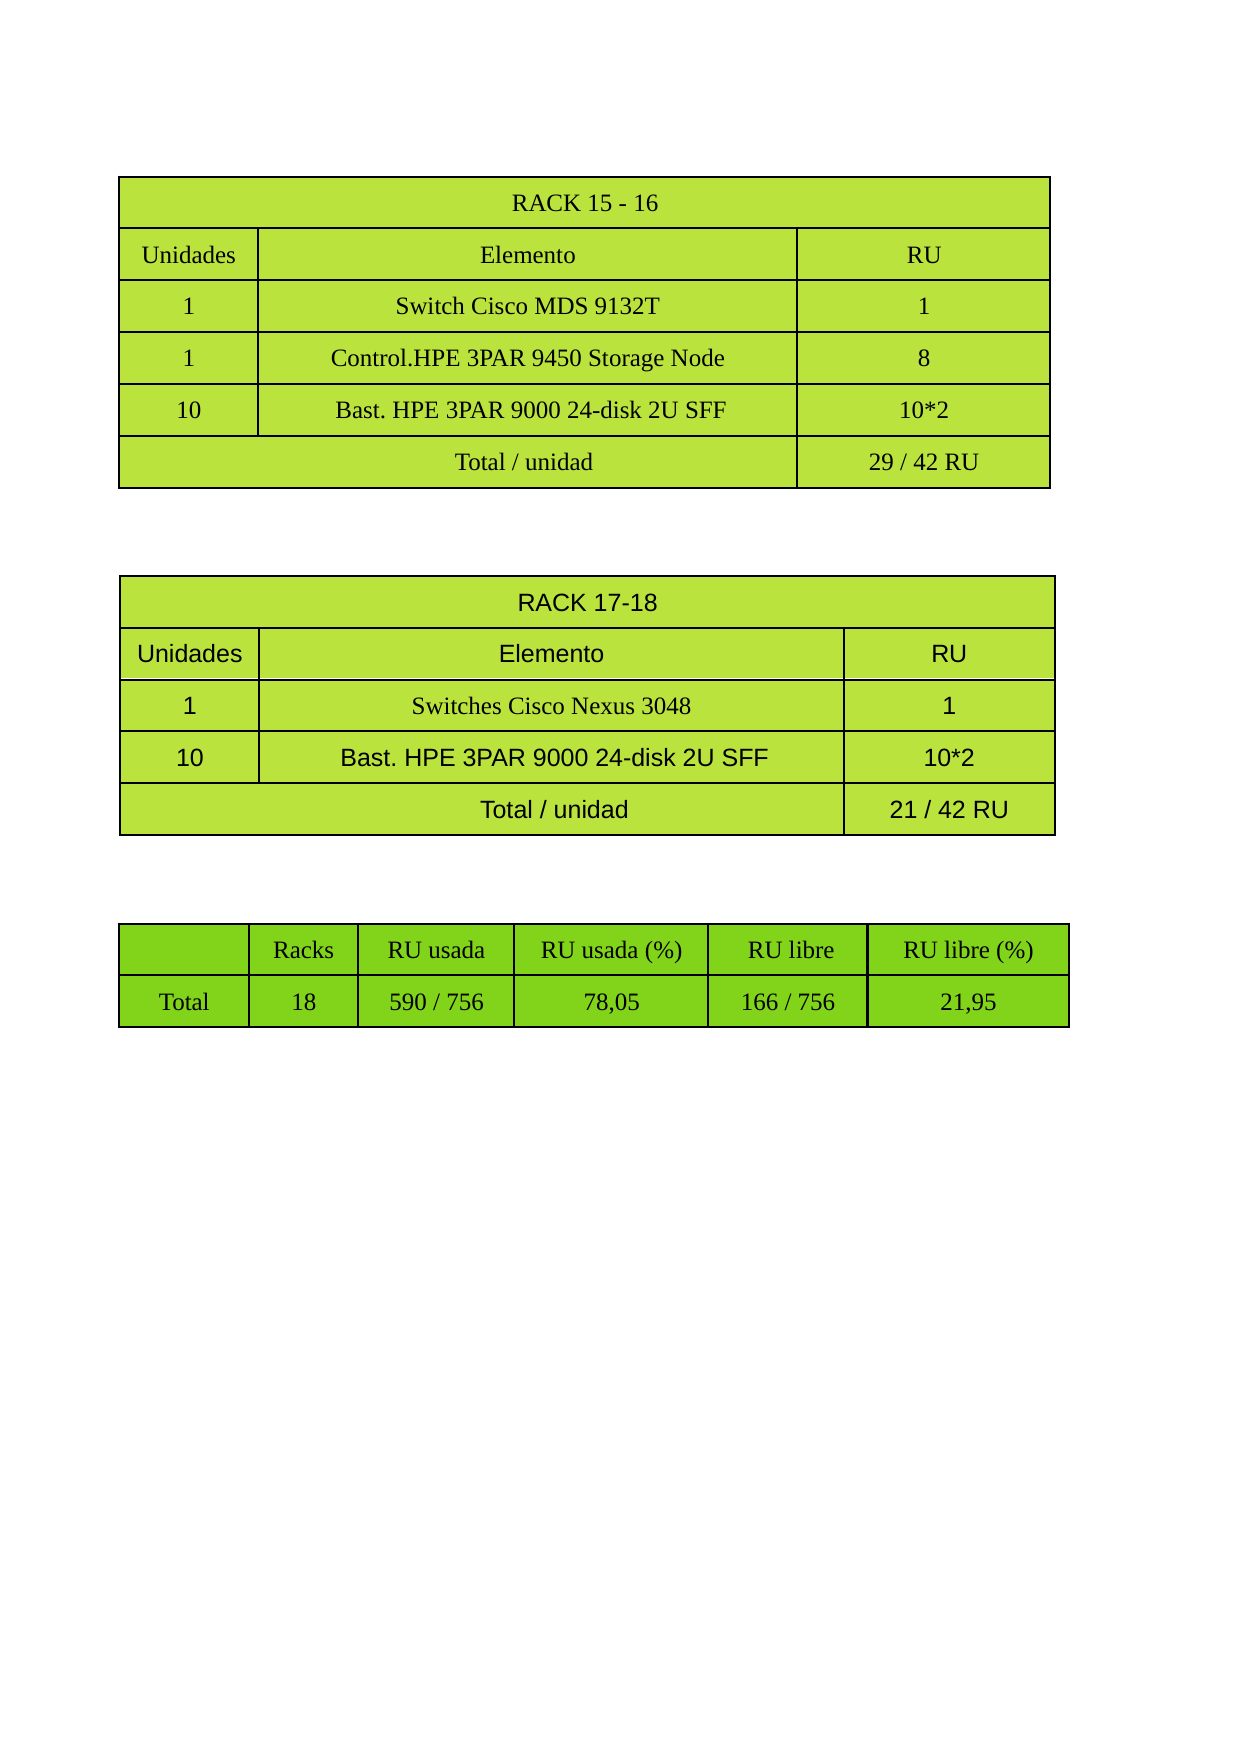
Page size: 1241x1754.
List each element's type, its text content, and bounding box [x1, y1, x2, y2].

table_header Racks [250, 925, 357, 974]
table_cell Unidades [121, 629, 258, 678]
table_cell Unidades [120, 229, 257, 279]
table_cell Switch Cisco MDS 9132T [259, 281, 796, 331]
table_cell Total / unidad [121, 784, 843, 834]
table_cell Elemento [259, 229, 796, 279]
table_cell 10*2 [798, 385, 1049, 435]
table_header RU libre (%) [869, 925, 1068, 974]
table_cell 78,05 [515, 976, 707, 1026]
table_cell 10*2 [845, 732, 1054, 782]
table_cell 8 [798, 333, 1049, 383]
table_cell 1 [121, 681, 258, 730]
table_header RU usada (%) [515, 925, 707, 974]
table_cell Bast. HPE 3PAR 9000 24-disk 2U SFF [260, 732, 843, 782]
table_cell 1 [120, 281, 257, 331]
table_header RU libre [709, 925, 866, 974]
table_cell 1 [120, 333, 257, 383]
table_cell Elemento [260, 629, 843, 678]
table_cell Total [120, 976, 248, 1026]
table_header RACK 17-18 [121, 577, 1054, 627]
table_cell 18 [250, 976, 357, 1026]
table_cell Total / unidad [120, 437, 796, 487]
table_cell 1 [798, 281, 1049, 331]
table_cell 590 / 756 [359, 976, 513, 1026]
table_cell 21,95 [869, 976, 1068, 1026]
table_header RACK 15 - 16 [120, 178, 1049, 227]
table_cell Switches Cisco Nexus 3048 [260, 681, 843, 730]
table_cell 10 [121, 732, 258, 782]
table_cell 166 / 756 [709, 976, 866, 1026]
table_cell 1 [845, 681, 1054, 730]
table_header [120, 925, 248, 974]
table_cell Bast. HPE 3PAR 9000 24-disk 2U SFF [259, 385, 796, 435]
table_cell 29 / 42 RU [798, 437, 1049, 487]
table_cell 10 [120, 385, 257, 435]
table_cell 21 / 42 RU [845, 784, 1054, 834]
table_cell RU [845, 629, 1054, 678]
table_cell Control.HPE 3PAR 9450 Storage Node [259, 333, 796, 383]
table_cell RU [798, 229, 1049, 279]
table_header RU usada [359, 925, 513, 974]
